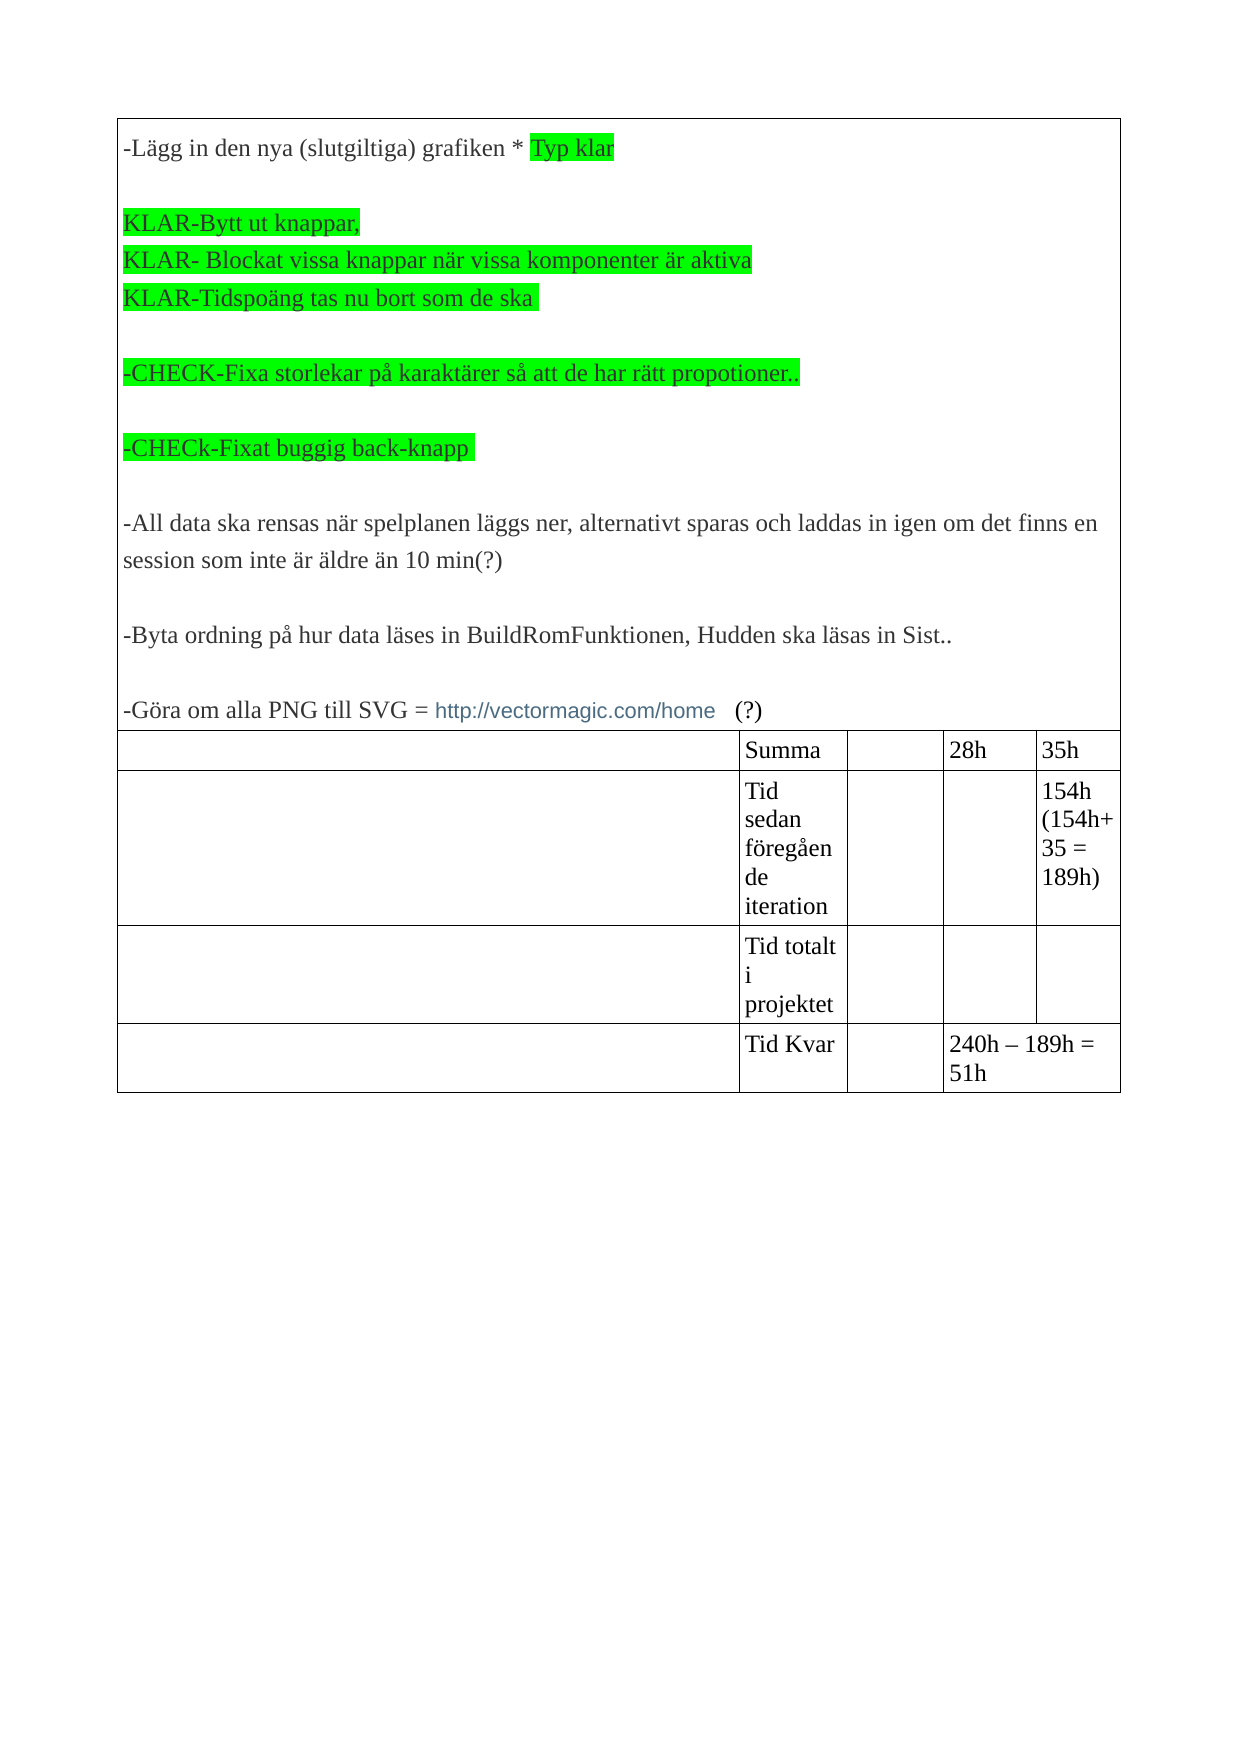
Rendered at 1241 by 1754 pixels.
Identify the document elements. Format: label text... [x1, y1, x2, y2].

table_cell Tid sedan föregående iteration [740, 771, 847, 925]
table_cell 240h – 189h = 51h [944, 1024, 1120, 1092]
table_cell -Lägg in den nya (slutgiltiga) grafiken * Typ klar KLAR-Bytt ut knappar, KLAR- Blockat vissa knappar när vissa komponenter är aktiva KLAR-Tidspoäng tas nu bort som de ska -CHECK-Fixa storlekar på karaktärer så att de har rätt propotioner.. -CHECk-Fixat buggig back-knapp -All data ska rensas när spelplanen läggs ner, alternativt sparas och laddas in igen om det finns en session som inte är äldre än 10 min(?) -Byta ordning på hur data läses in BuildRomFunktionen, Hudden ska läsas in Sist.. -Göra om alla PNG till SVG = http://vectormagic.com/home (?) [118, 119, 1120, 730]
table_cell [1037, 926, 1120, 1023]
table_cell [118, 926, 739, 1023]
table_cell [848, 771, 943, 925]
table_cell [944, 926, 1036, 1023]
table_cell [944, 771, 1036, 925]
table_cell 28h [944, 731, 1036, 770]
table_cell [848, 731, 943, 770]
table_cell Tid Kvar [740, 1024, 847, 1092]
table_cell [118, 771, 739, 925]
table_cell 154h (154h+35 = 189h) [1037, 771, 1120, 925]
table_cell [848, 1024, 943, 1092]
table_cell 35h [1037, 731, 1120, 770]
table_cell Tid totalt i projektet [740, 926, 847, 1023]
table_cell [118, 731, 739, 770]
table_cell [848, 926, 943, 1023]
table_cell Summa [740, 731, 847, 770]
table_cell [118, 1024, 739, 1092]
